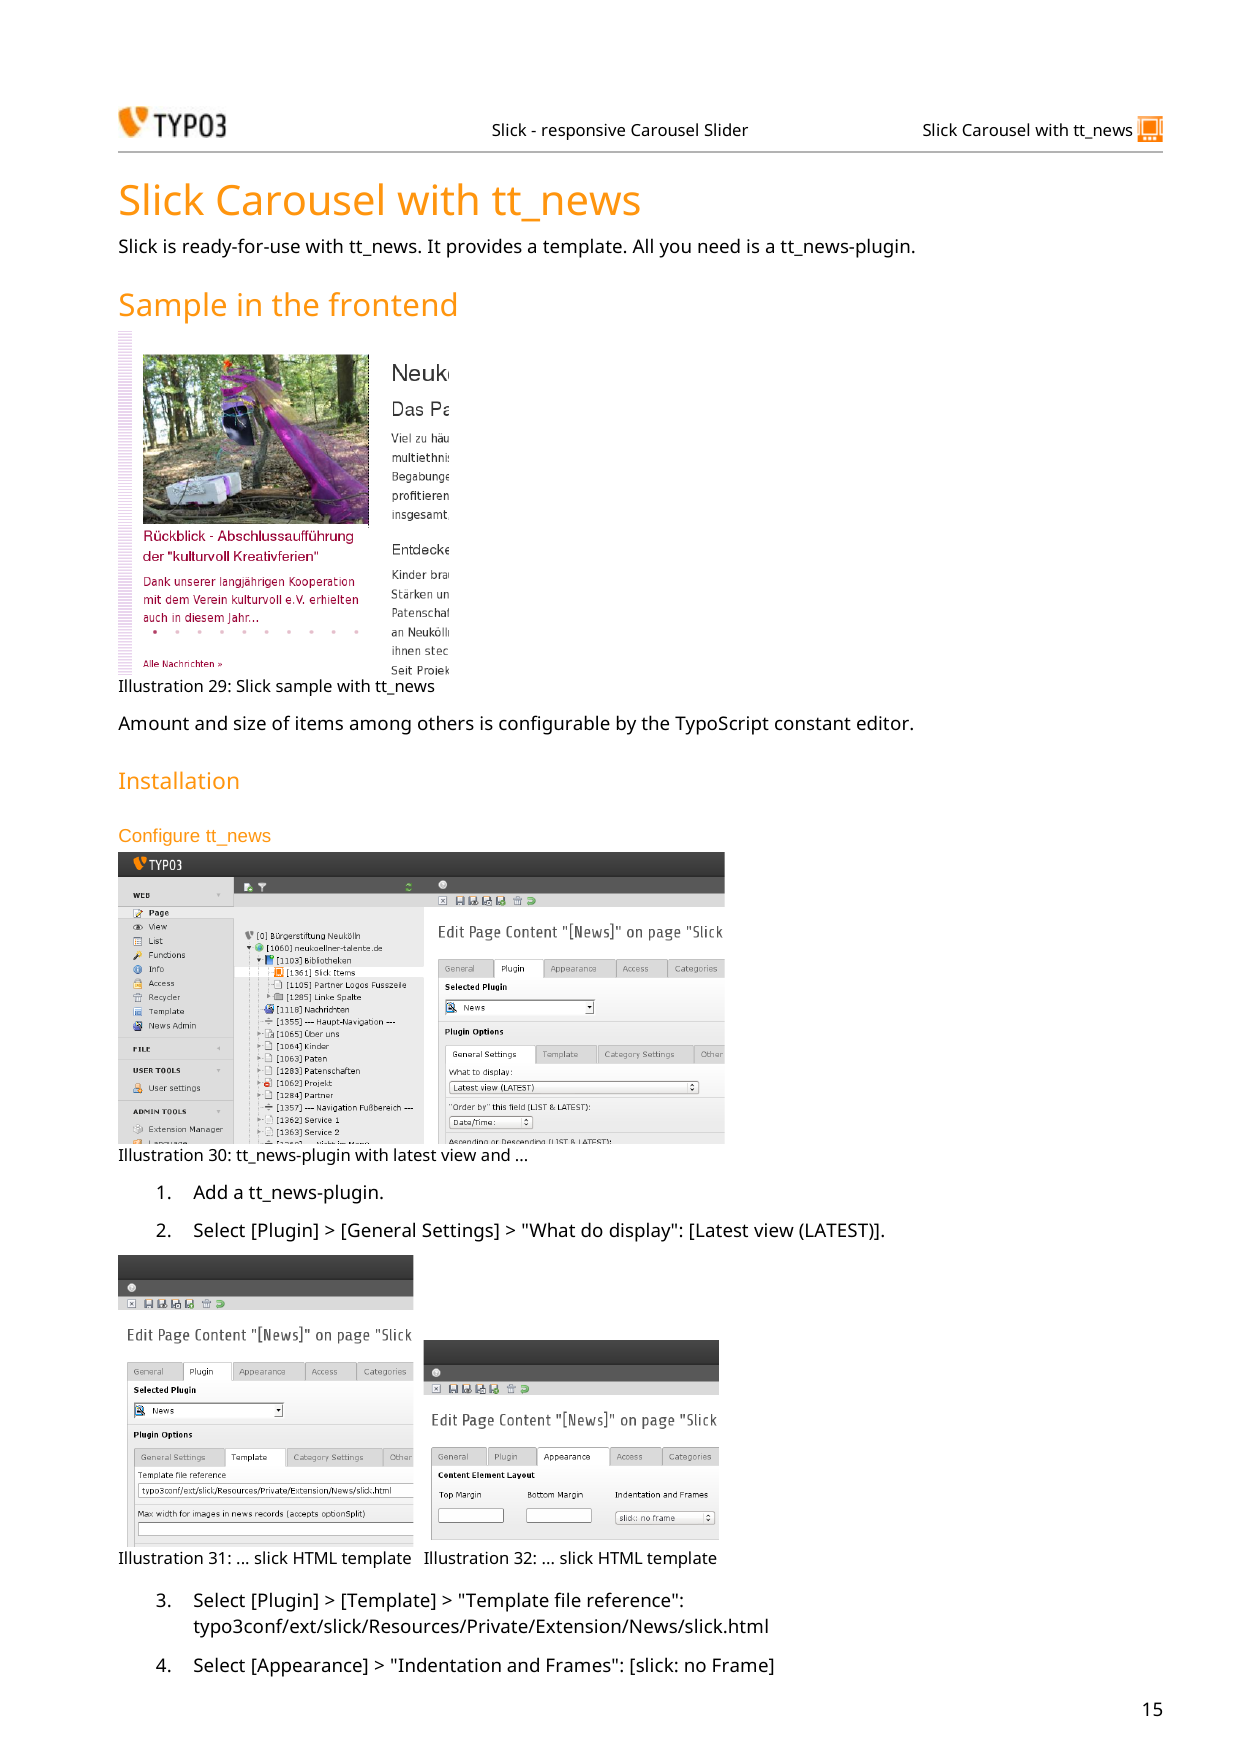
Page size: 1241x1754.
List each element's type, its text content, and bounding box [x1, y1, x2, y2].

subtitle Installation [118, 765, 1163, 796]
subtitle Sample in the frontend [118, 283, 1163, 325]
picture [423, 1340, 719, 1547]
picture [118, 331, 449, 675]
picture [118, 106, 227, 138]
list Select [Plugin] > [Template] > "Template file reference": typo3conf/ext/slick/Resources/Private/Extension/News/slick.html [156, 1587, 1163, 1639]
text Illustration 32: ... slick HTML template [423, 1547, 719, 1569]
subtitle Configure tt_news [118, 826, 1163, 847]
text Amount and size of items among others is configurable by the TypoScript constant editor. [118, 709, 1163, 736]
text Illustration 29: Slick sample with tt_news [118, 675, 449, 697]
text Slick is ready-for-use with tt_news. It provides a template. All you need is a tt_news-plugin. [118, 233, 1163, 259]
text Illustration 30: tt_news-plugin with latest view and ... [118, 1144, 724, 1166]
list Add a tt_news-plugin. [156, 1178, 1163, 1204]
picture [118, 852, 725, 1144]
text Illustration 31: ... slick HTML template [118, 1547, 413, 1569]
list Select [Appearance] > "Indentation and Frames": [slick: no Frame] [156, 1651, 1163, 1677]
subtitle Slick Carousel with tt_news [118, 171, 1163, 227]
picture [118, 1255, 414, 1547]
picture [1137, 116, 1163, 142]
list Select [Plugin] > [General Settings] > "What do display": [Latest view (LATEST)]. [156, 1217, 1163, 1243]
